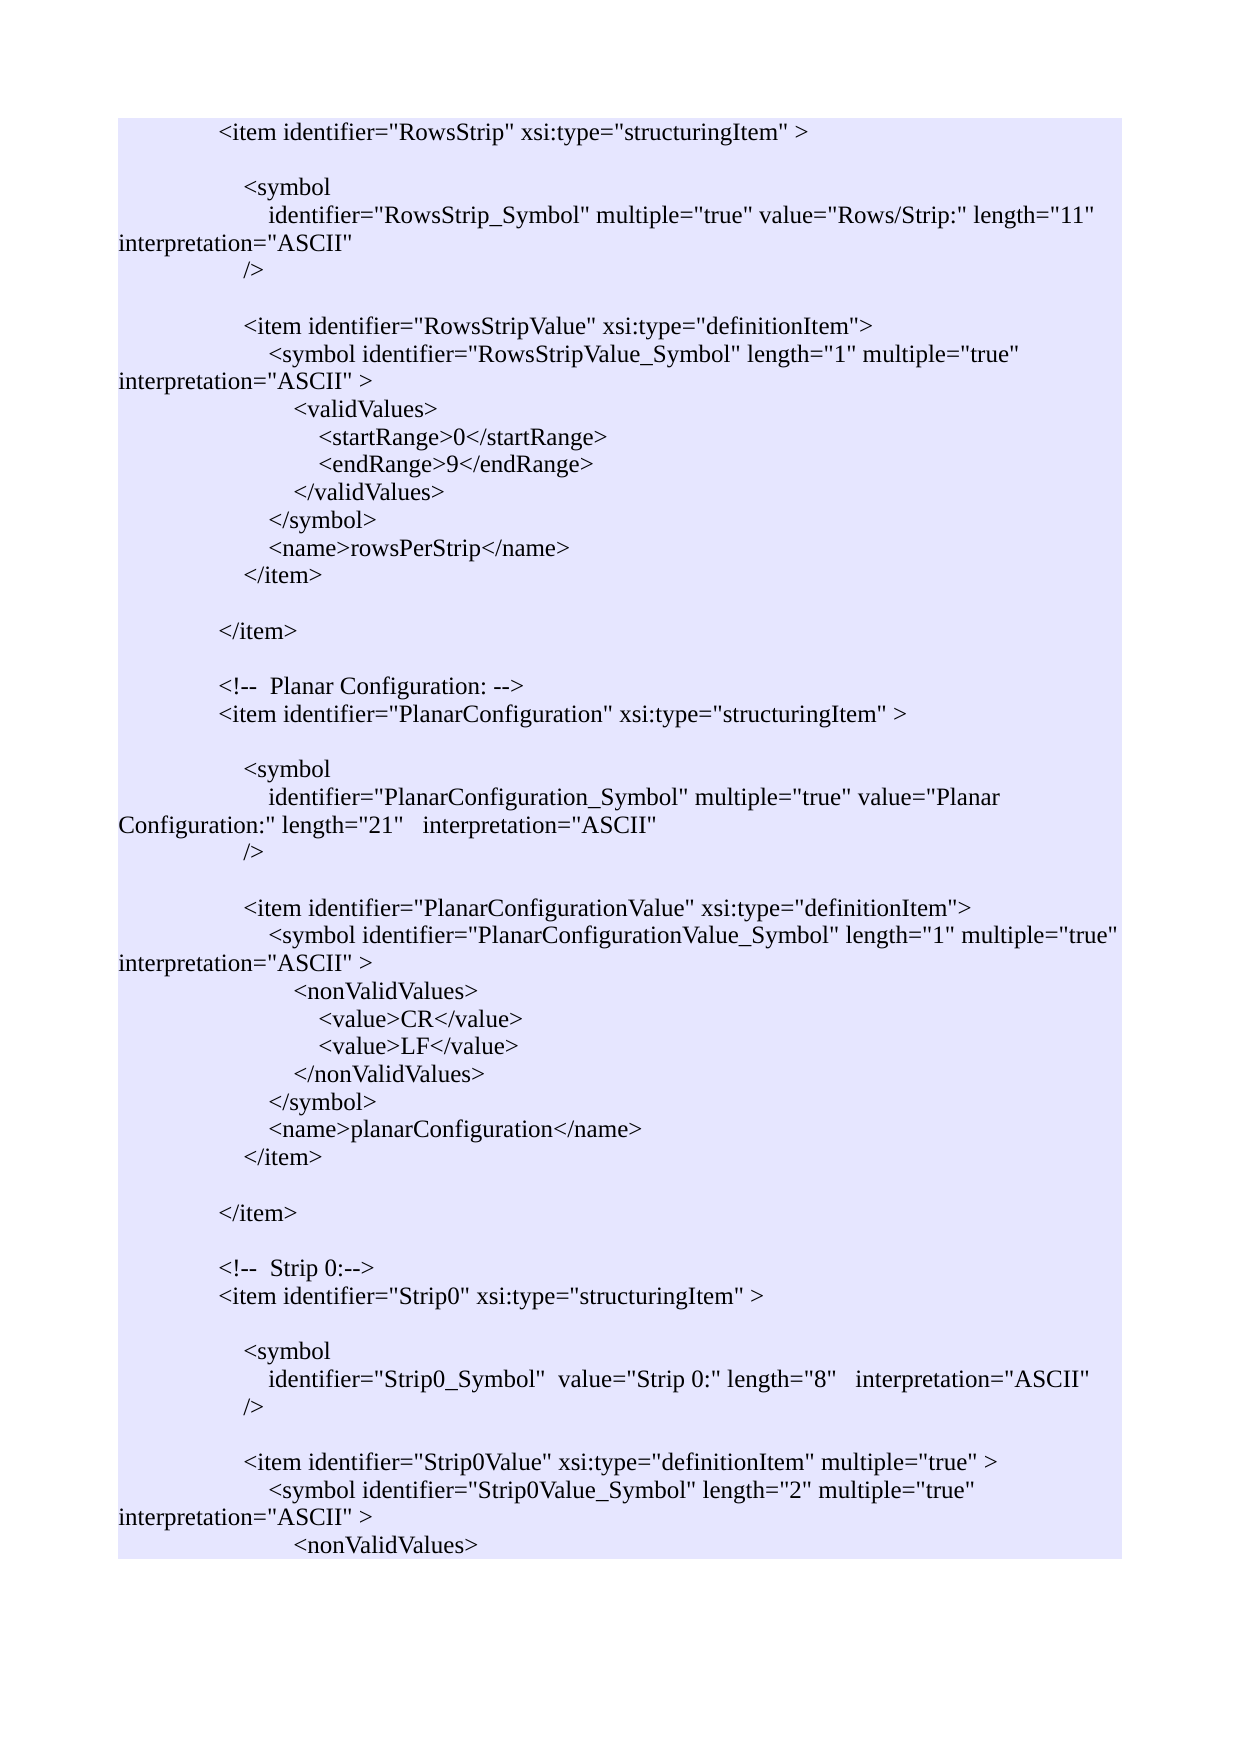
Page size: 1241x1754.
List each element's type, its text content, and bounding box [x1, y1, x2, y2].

text <value>LF</value> [118, 1032, 1122, 1060]
text <nonValidValues> [118, 977, 1122, 1005]
text <value>CR</value> [118, 1005, 1122, 1032]
text </symbol> [118, 506, 1122, 534]
text <symbol identifier="Strip0Value_Symbol" length="2" multiple="true" interpretation="ASCII" > [118, 1476, 1122, 1531]
text identifier="PlanarConfiguration_Symbol" multiple="true" value="Planar Configuration:" length="21" interpretation="ASCII" [118, 783, 1122, 838]
text <symbol identifier="PlanarConfigurationValue_Symbol" length="1" multiple="true" interpretation="ASCII" > [118, 922, 1122, 977]
text <symbol [118, 755, 1122, 783]
text </item> [118, 617, 1122, 644]
text <endRange>9</endRange> [118, 451, 1122, 478]
text /> [118, 1393, 1122, 1420]
text <name>rowsPerStrip</name> [118, 534, 1122, 561]
text </nonValidValues> [118, 1060, 1122, 1088]
text /> [118, 838, 1122, 866]
text <validValues> [118, 395, 1122, 423]
text <item identifier="PlanarConfigurationValue" xsi:type="definitionItem"> [118, 894, 1122, 922]
text <item identifier="PlanarConfiguration" xsi:type="structuringItem" > [118, 700, 1122, 728]
text <item identifier="Strip0Value" xsi:type="definitionItem" multiple="true" > [118, 1448, 1122, 1476]
text <item identifier="RowsStripValue" xsi:type="definitionItem"> [118, 312, 1122, 340]
text <symbol [118, 173, 1122, 201]
text identifier="Strip0_Symbol" value="Strip 0:" length="8" interpretation="ASCII" [118, 1365, 1122, 1393]
text </item> [118, 1143, 1122, 1171]
text </item> [118, 1199, 1122, 1226]
text <startRange>0</startRange> [118, 423, 1122, 451]
text <!-- Strip 0:--> [118, 1254, 1122, 1282]
text </symbol> [118, 1088, 1122, 1116]
text identifier="RowsStrip_Symbol" multiple="true" value="Rows/Strip:" length="11" interpretation="ASCII" [118, 201, 1122, 257]
text <symbol identifier="RowsStripValue_Symbol" length="1" multiple="true" interpretation="ASCII" > [118, 340, 1122, 395]
text <item identifier="RowsStrip" xsi:type="structuringItem" > [118, 118, 1122, 146]
text <item identifier="Strip0" xsi:type="structuringItem" > [118, 1282, 1122, 1309]
text <!-- Planar Configuration: --> [118, 672, 1122, 700]
text /> [118, 257, 1122, 284]
text </item> [118, 561, 1122, 589]
text <nonValidValues> [118, 1531, 1122, 1559]
text <symbol [118, 1337, 1122, 1365]
text </validValues> [118, 478, 1122, 506]
text <name>planarConfiguration</name> [118, 1116, 1122, 1143]
